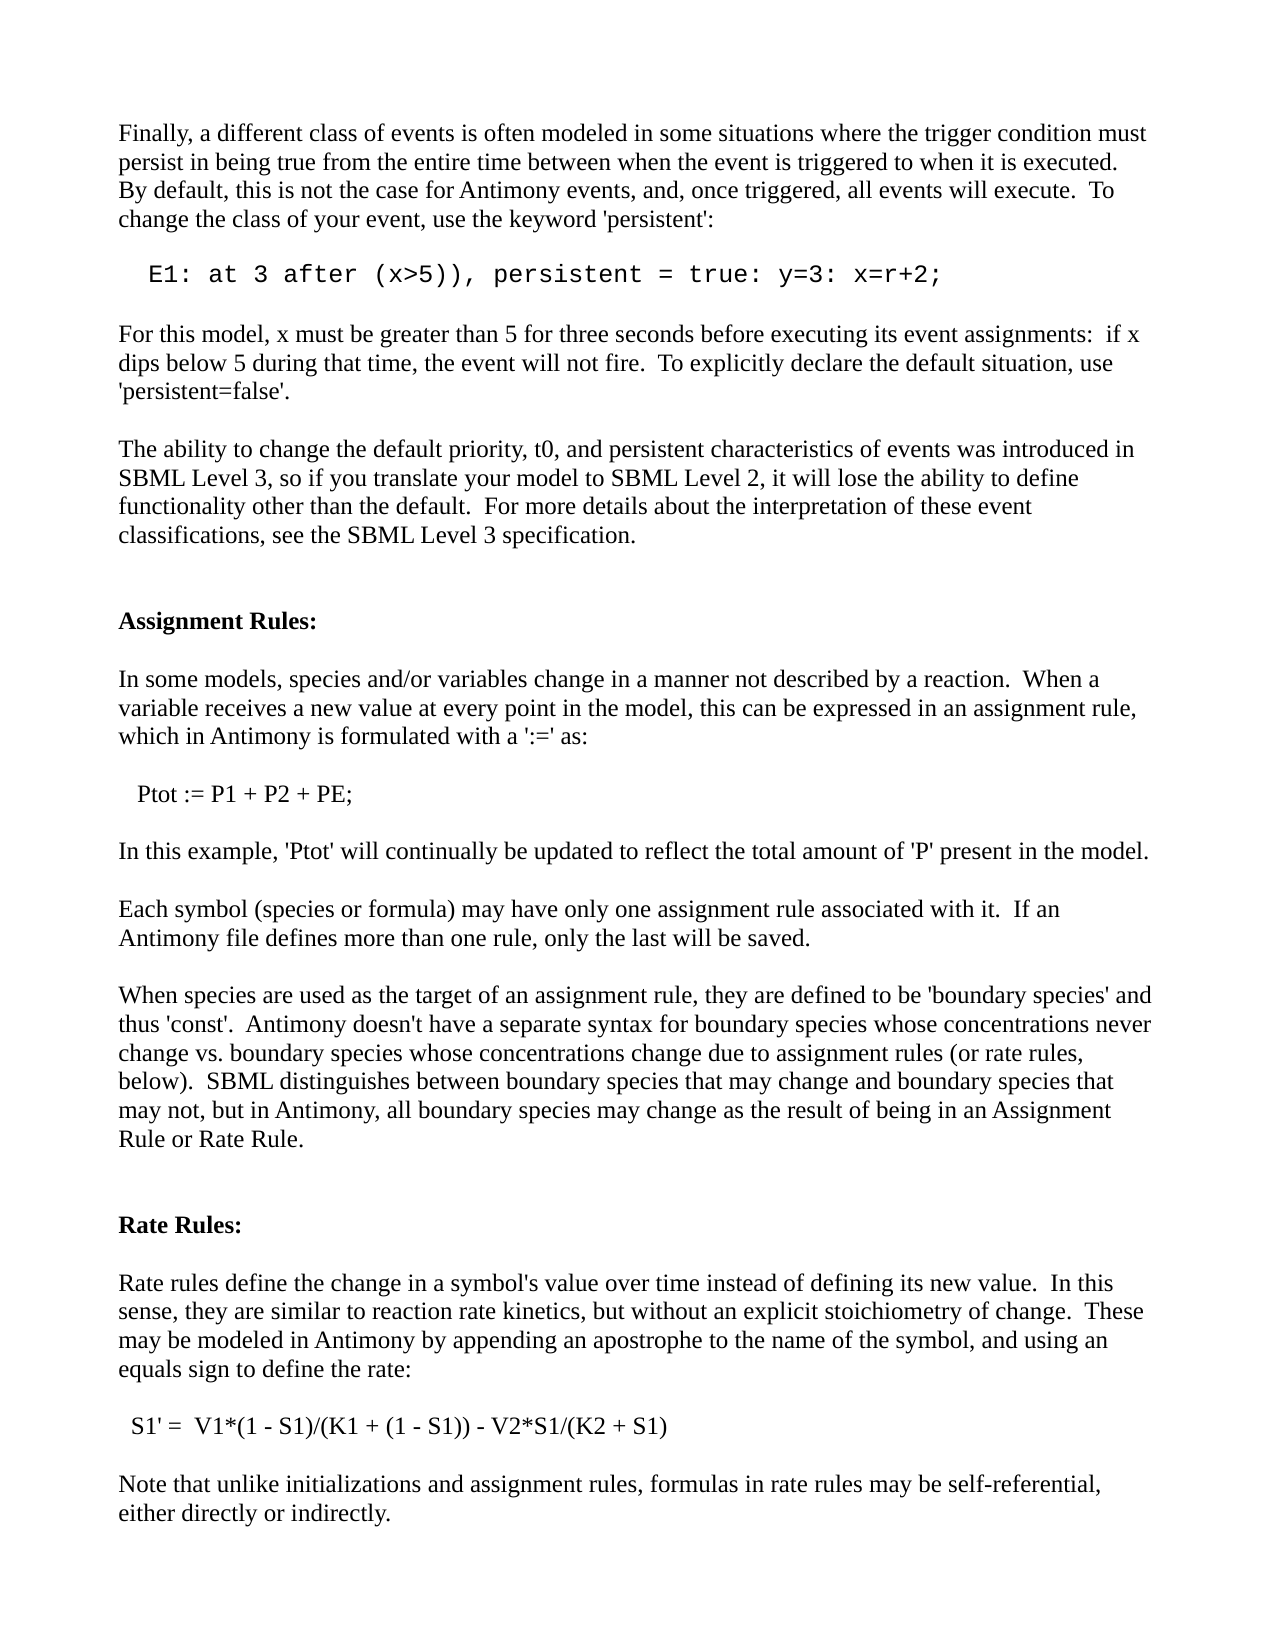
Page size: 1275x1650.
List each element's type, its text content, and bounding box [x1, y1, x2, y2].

text In some models, species and/or variables change in a manner not described by a reaction. When a variable receives a new value at every point in the model, this can be expressed in an assignment rule, which in Antimony is formulated with a ':=' as: [118, 664, 1157, 750]
text Assignment Rules: [118, 606, 1157, 635]
text S1' = V1*(1 - S1)/(K1 + (1 - S1)) - V2*S1/(K2 + S1) [118, 1411, 1157, 1440]
text When species are used as the target of an assignment rule, they are defined to be 'boundary species' and thus 'const'. Antimony doesn't have a separate syntax for boundary species whose concentrations never change vs. boundary species whose concentrations change due to assignment rules (or rate rules, below). SBML distinguishes between boundary species that may change and boundary species that may not, but in Antimony, all boundary species may change as the result of being in an Assignment Rule or Rate Rule. [118, 980, 1157, 1153]
text The ability to change the default priority, t0, and persistent characteristics of events was introduced in SBML Level 3, so if you translate your model to SBML Level 2, it will lose the ability to define functionality other than the default. For more details about the interpretation of these event classifications, see the SBML Level 3 specification. [118, 434, 1157, 549]
text Finally, a different class of events is often modeled in some situations where the trigger condition must persist in being true from the entire time between when the event is triggered to when it is executed. By default, this is not the case for Antimony events, and, once triggered, all events will execute. To change the class of your event, use the keyword 'persistent': [118, 118, 1157, 233]
text For this model, x must be greater than 5 for three seconds before executing its event assignments: if x dips below 5 during that time, the event will not fire. To explicitly declare the default situation, use 'persistent=false'. [118, 319, 1157, 405]
text In this example, 'Ptot' will continually be updated to reflect the total amount of 'P' present in the model. [118, 836, 1157, 865]
text Note that unlike initializations and assignment rules, formulas in rate rules may be self-referential, either directly or indirectly. [118, 1469, 1157, 1526]
text Ptot := P1 + P2 + PE; [118, 779, 1157, 808]
text Rate rules define the change in a symbol's value over time instead of defining its new value. In this sense, they are similar to reaction rate kinetics, but without an explicit stoichiometry of change. These may be modeled in Antimony by appending an apostrophe to the name of the symbol, and using an equals sign to define the rate: [118, 1268, 1157, 1383]
text E1: at 3 after (x>5)), persistent = true: y=3: x=r+2; [118, 262, 1157, 290]
text Each symbol (species or formula) may have only one assignment rule associated with it. If an Antimony file defines more than one rule, only the last will be saved. [118, 894, 1157, 951]
text Rate Rules: [118, 1210, 1157, 1239]
